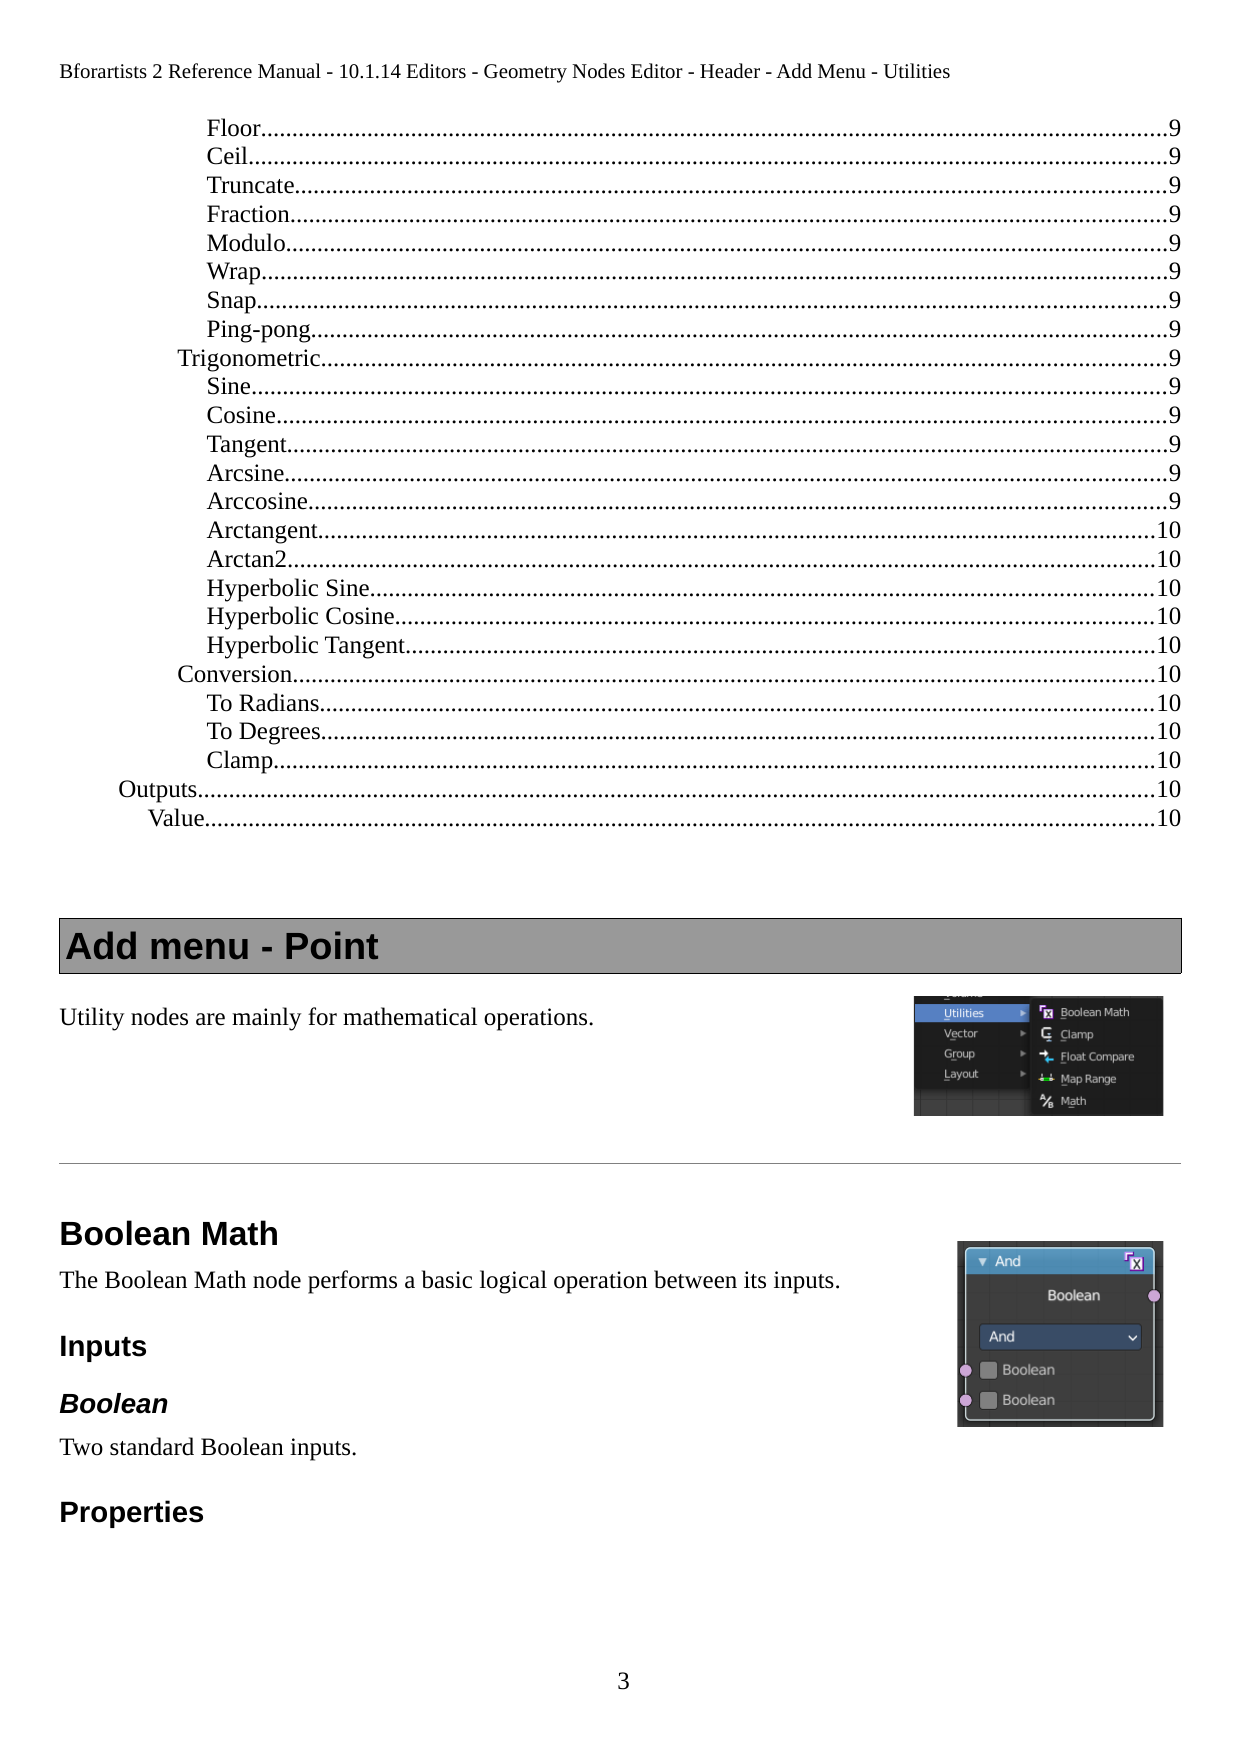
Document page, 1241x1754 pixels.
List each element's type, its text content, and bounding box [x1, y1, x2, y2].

text To Radians 10 [206, 688, 1181, 716]
picture [957, 1241, 1164, 1427]
subtitle Boolean [59, 1387, 957, 1419]
text Tangent 9 [206, 429, 1181, 458]
subtitle Inputs [59, 1329, 957, 1362]
text Arctangent 10 [206, 515, 1181, 544]
text Hyperbolic Sine 10 [206, 573, 1181, 601]
text Ping-pong 9 [206, 314, 1181, 343]
text Clamp 10 [206, 745, 1181, 774]
text Arctan2 10 [206, 544, 1181, 573]
subtitle [1164, 1387, 1181, 1419]
picture [913, 996, 1164, 1116]
text Modulo 9 [206, 228, 1181, 256]
text Ceil 9 [206, 141, 1181, 170]
text Trigonometric 9 [177, 343, 1181, 371]
text Snap 9 [206, 285, 1181, 314]
subtitle [1164, 1329, 1181, 1362]
text Floor 9 [206, 113, 1181, 141]
text Fraction 9 [206, 199, 1181, 228]
text Outputs 10 [118, 774, 1181, 803]
subtitle Boolean Math [59, 1214, 1181, 1252]
text Conversion 10 [177, 659, 1181, 688]
text Hyperbolic Cosine 10 [206, 601, 1181, 630]
text Arcsine 9 [206, 458, 1181, 486]
text Two standard Boolean inputs. [59, 1432, 1181, 1461]
text Wrap 9 [206, 256, 1181, 285]
text The Boolean Math node performs a basic logical operation between its inputs. [59, 1265, 957, 1294]
subtitle Properties [59, 1495, 1181, 1529]
text To Degrees 10 [206, 716, 1181, 745]
text Hyperbolic Tangent 10 [206, 630, 1181, 659]
table_header Add menu - Point [60, 919, 1181, 973]
text Truncate 9 [206, 170, 1181, 199]
text Arccosine 9 [206, 486, 1181, 515]
text Cosine 9 [206, 400, 1181, 429]
text Value 10 [147, 803, 1181, 831]
text Utility nodes are mainly for mathematical operations. [59, 1002, 913, 1030]
text Sine 9 [206, 371, 1181, 400]
